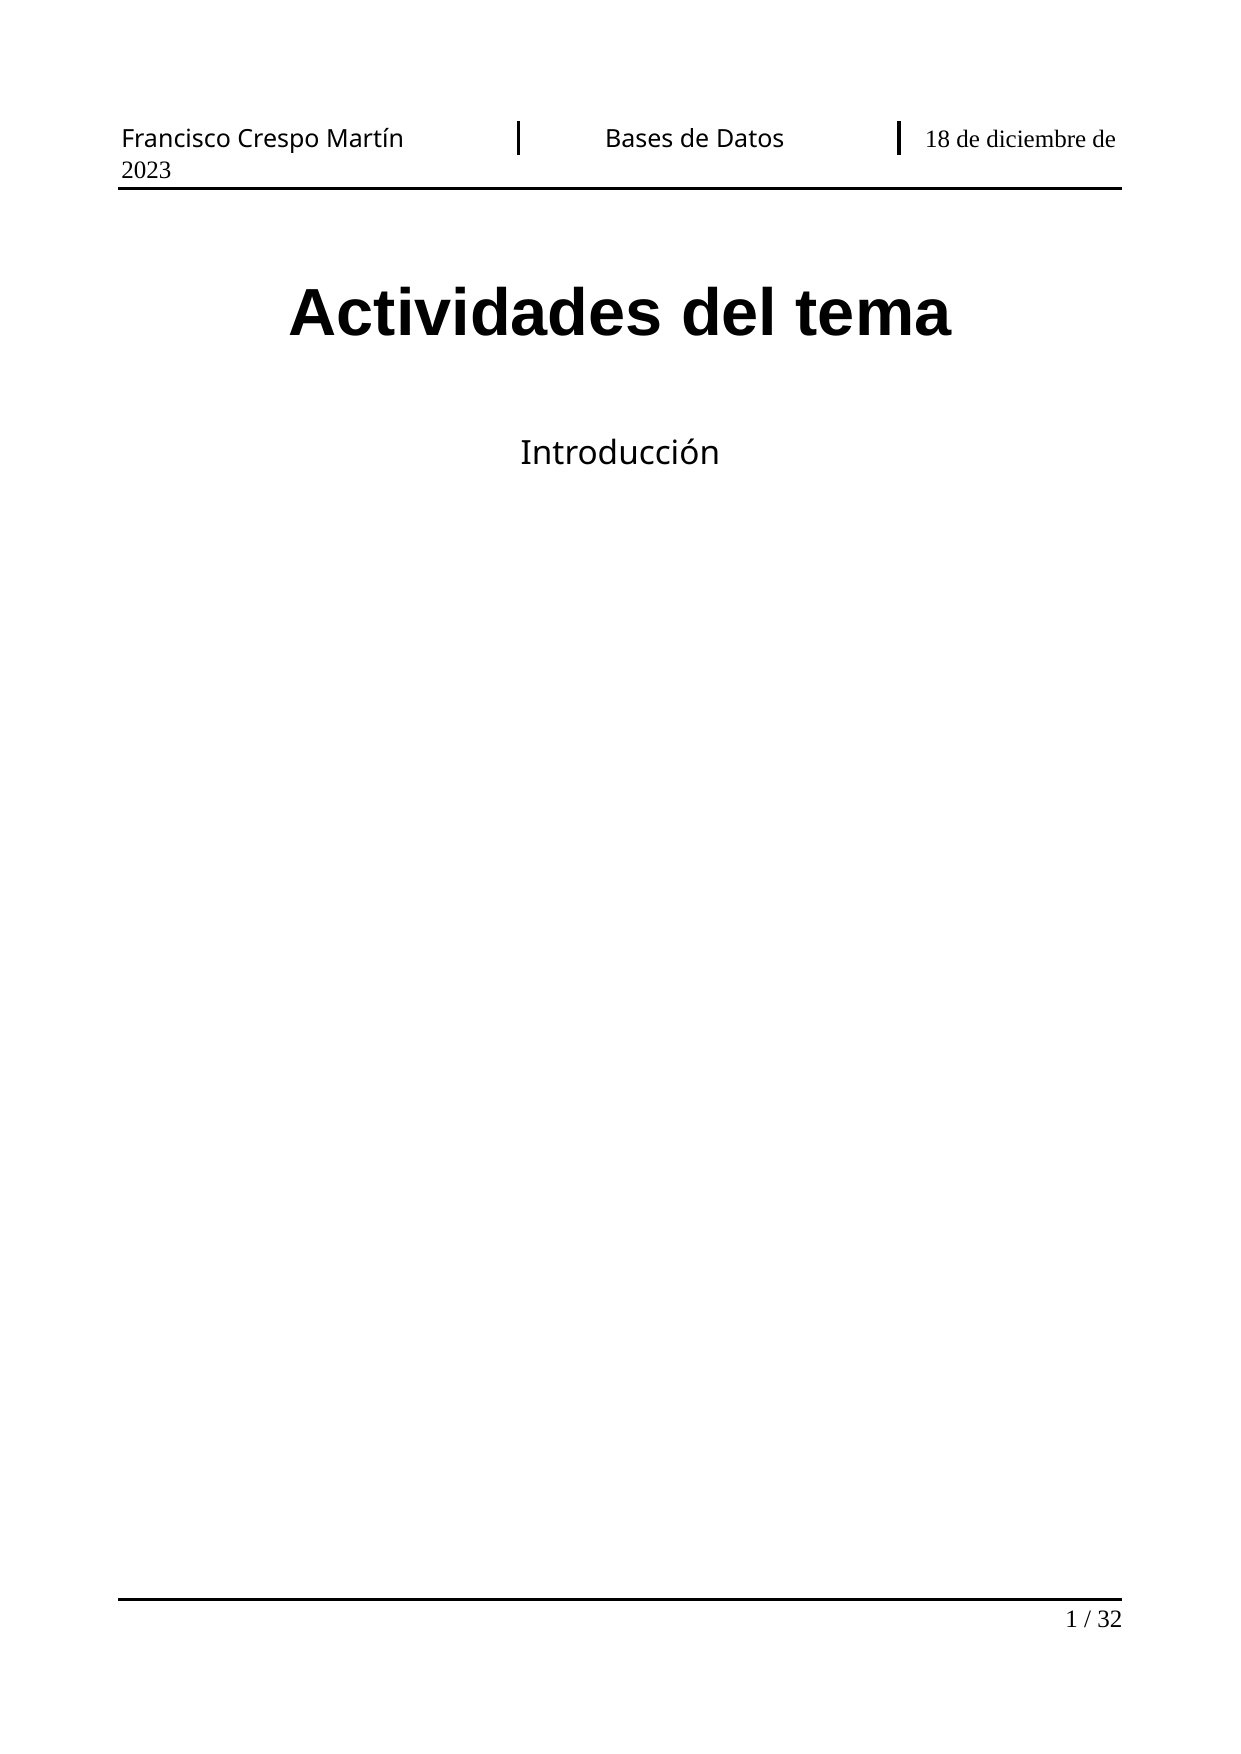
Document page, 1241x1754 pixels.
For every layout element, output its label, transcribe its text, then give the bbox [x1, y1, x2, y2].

text Introducción [118, 429, 1122, 474]
title Actividades del tema [118, 273, 1122, 350]
